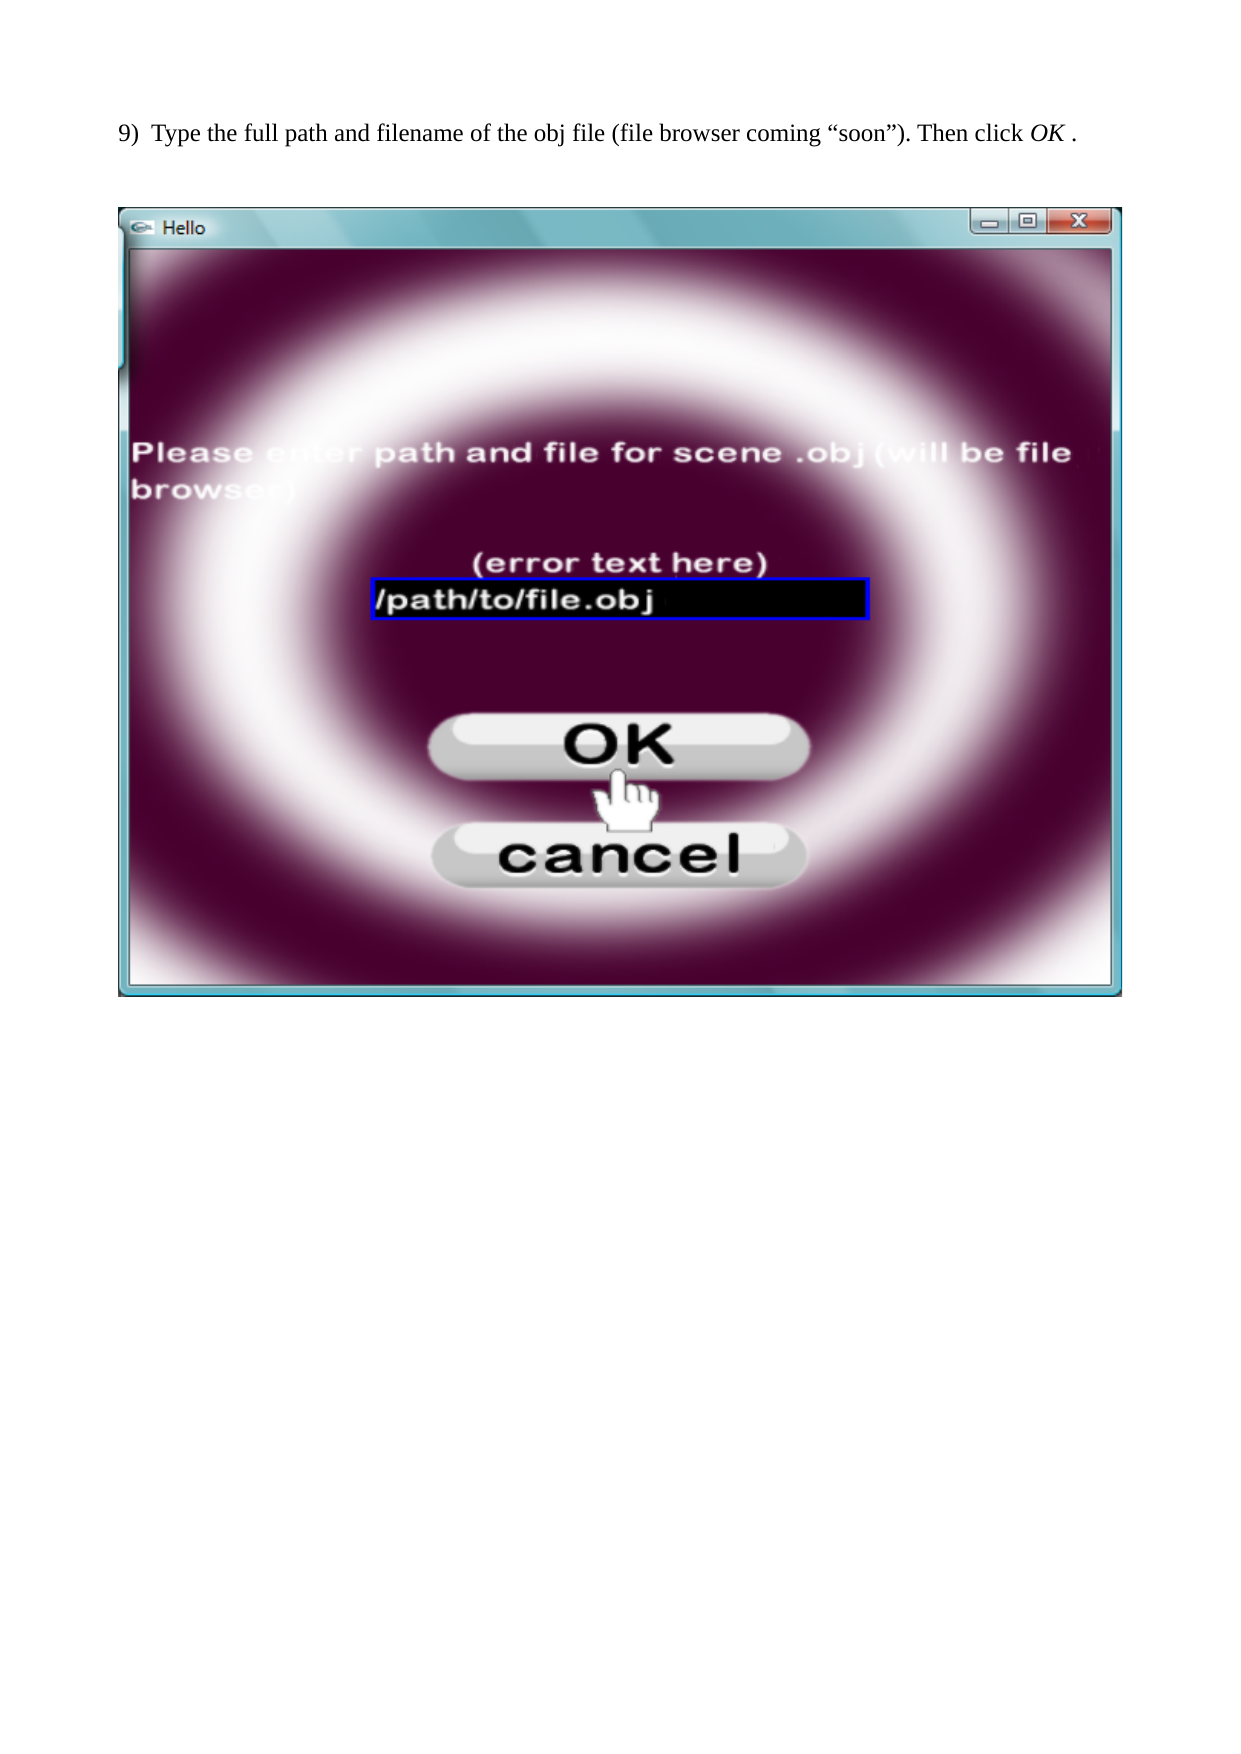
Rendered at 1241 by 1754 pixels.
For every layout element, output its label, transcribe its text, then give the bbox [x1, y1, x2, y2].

text 9) Type the full path and filename of the obj file (file browser coming “soon”). Then click OK . [118, 118, 1122, 147]
picture [118, 207, 1123, 997]
